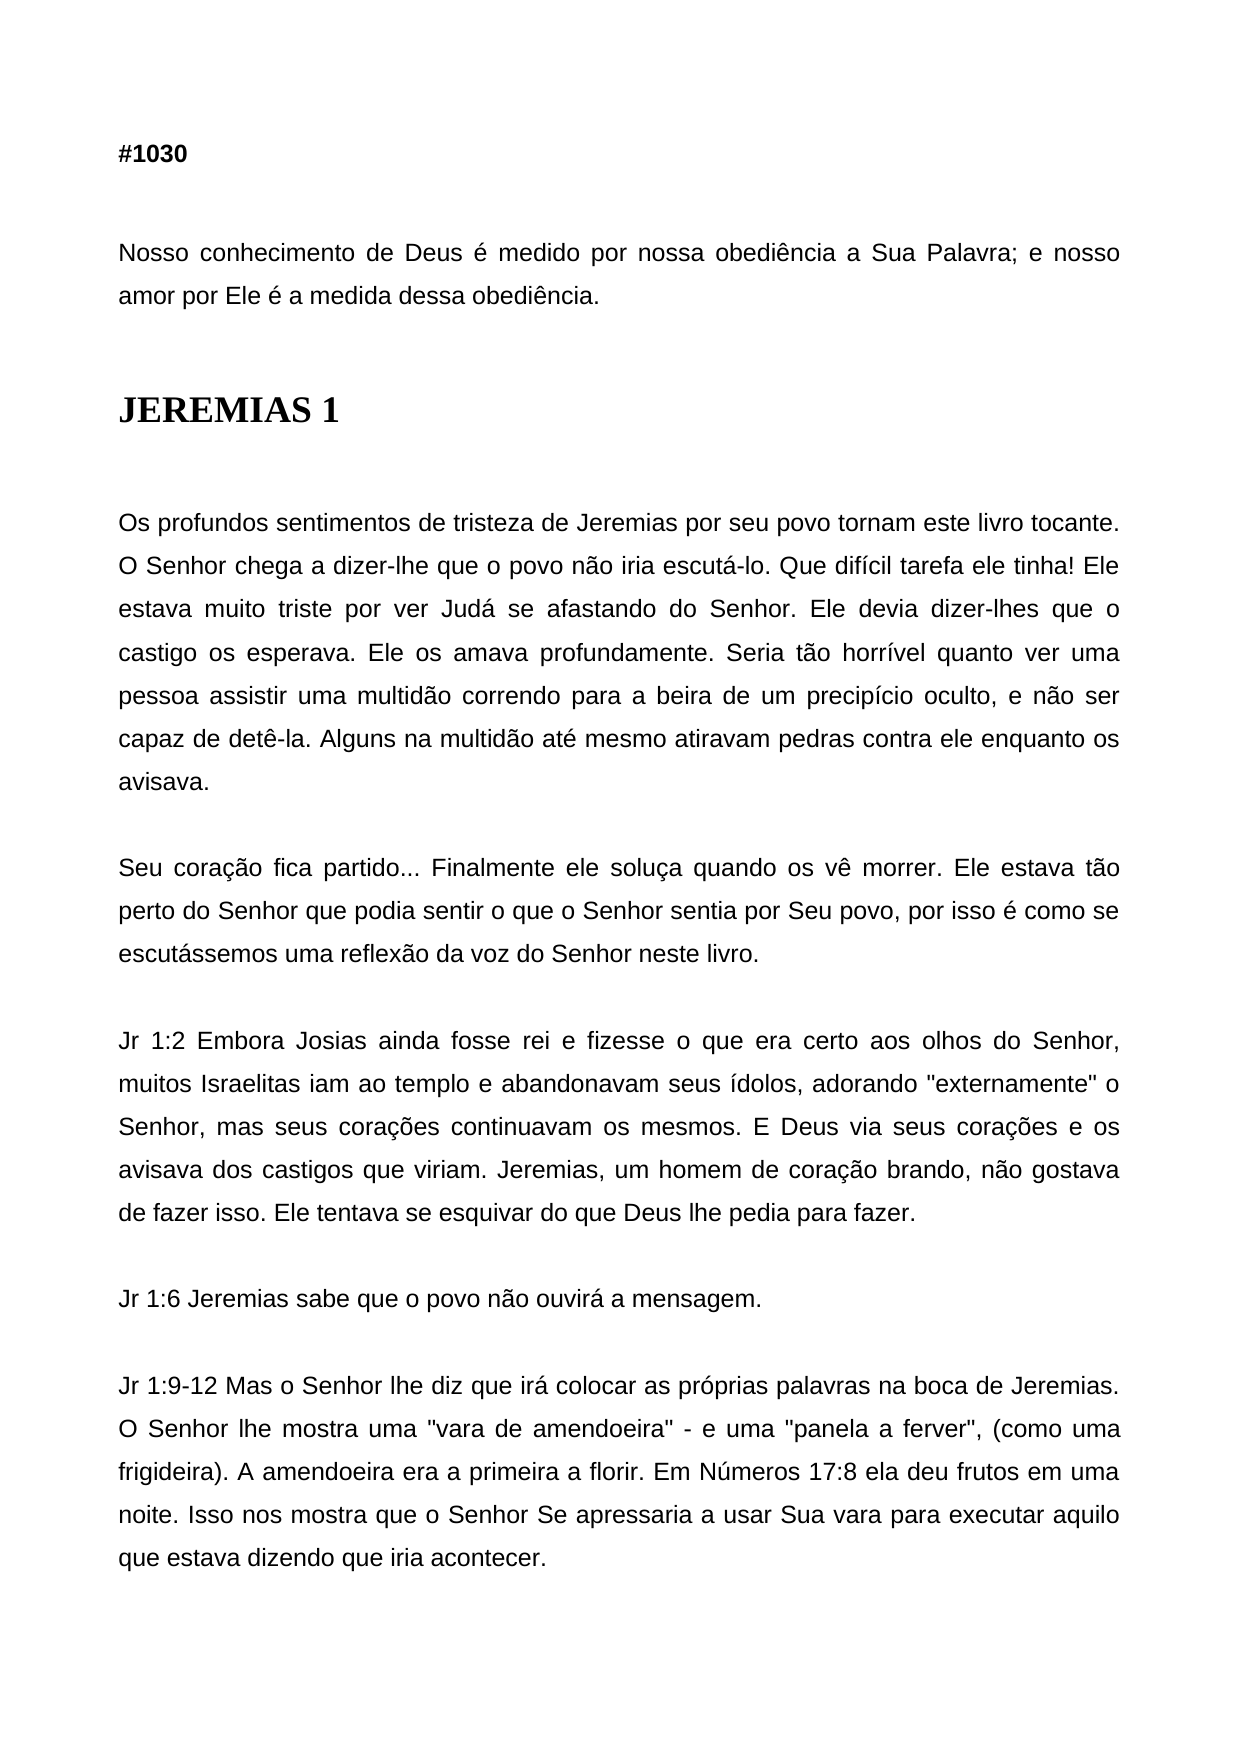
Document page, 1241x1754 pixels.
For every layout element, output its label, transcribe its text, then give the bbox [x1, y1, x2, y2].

text Jr 1:9-12 Mas o Senhor lhe diz que irá colocar as próprias palavras na boca de Jeremias. O Senhor lhe mostra uma "vara de amendoeira" - e uma "panela a ferver", (como uma frigideira). A amendoeira era a primeira a florir. Em Números 17:8 ela deu frutos em uma noite. Isso nos mostra que o Senhor Se apressaria a usar Sua vara para executar aquilo que estava dizendo que iria acontecer. [118, 1371, 1122, 1572]
subtitle JEREMIAS 1 [118, 388, 1122, 431]
text Seu coração fica partido... Finalmente ele soluça quando os vê morrer. Ele estava tão perto do Senhor que podia sentir o que o Senhor sentia por Seu povo, por isso é como se escutássemos uma reflexão da voz do Senhor neste livro. [118, 853, 1122, 968]
text Jr 1:2 Embora Josias ainda fosse rei e fizesse o que era certo aos olhos do Senhor, muitos Israelitas iam ao templo e abandonavam seus ídolos, adorando "externamente" o Senhor, mas seus corações continuavam os mesmos. E Deus via seus corações e os avisava dos castigos que viriam. Jeremias, um homem de coração brando, não gostava de fazer isso. Ele tentava se esquivar do que Deus lhe pedia para fazer. [118, 1026, 1122, 1227]
subtitle #1030 [118, 139, 1122, 168]
text Os profundos sentimentos de tristeza de Jeremias por seu povo tornam este livro tocante. O Senhor chega a dizer-lhe que o povo não iria escutá-lo. Que difícil tarefa ele tinha! Ele estava muito triste por ver Judá se afastando do Senhor. Ele devia dizer-lhes que o castigo os esperava. Ele os amava profundamente. Seria tão horrível quanto ver uma pessoa assistir uma multidão correndo para a beira de um precipício oculto, e não ser capaz de detê-la. Alguns na multidão até mesmo atiravam pedras contra ele enquanto os avisava. [118, 508, 1122, 796]
text Nosso conhecimento de Deus é medido por nossa obediência a Sua Palavra; e nosso amor por Ele é a medida dessa obediência. [118, 238, 1122, 309]
text Jr 1:6 Jeremias sabe que o povo não ouvirá a mensagem. [118, 1284, 1122, 1313]
